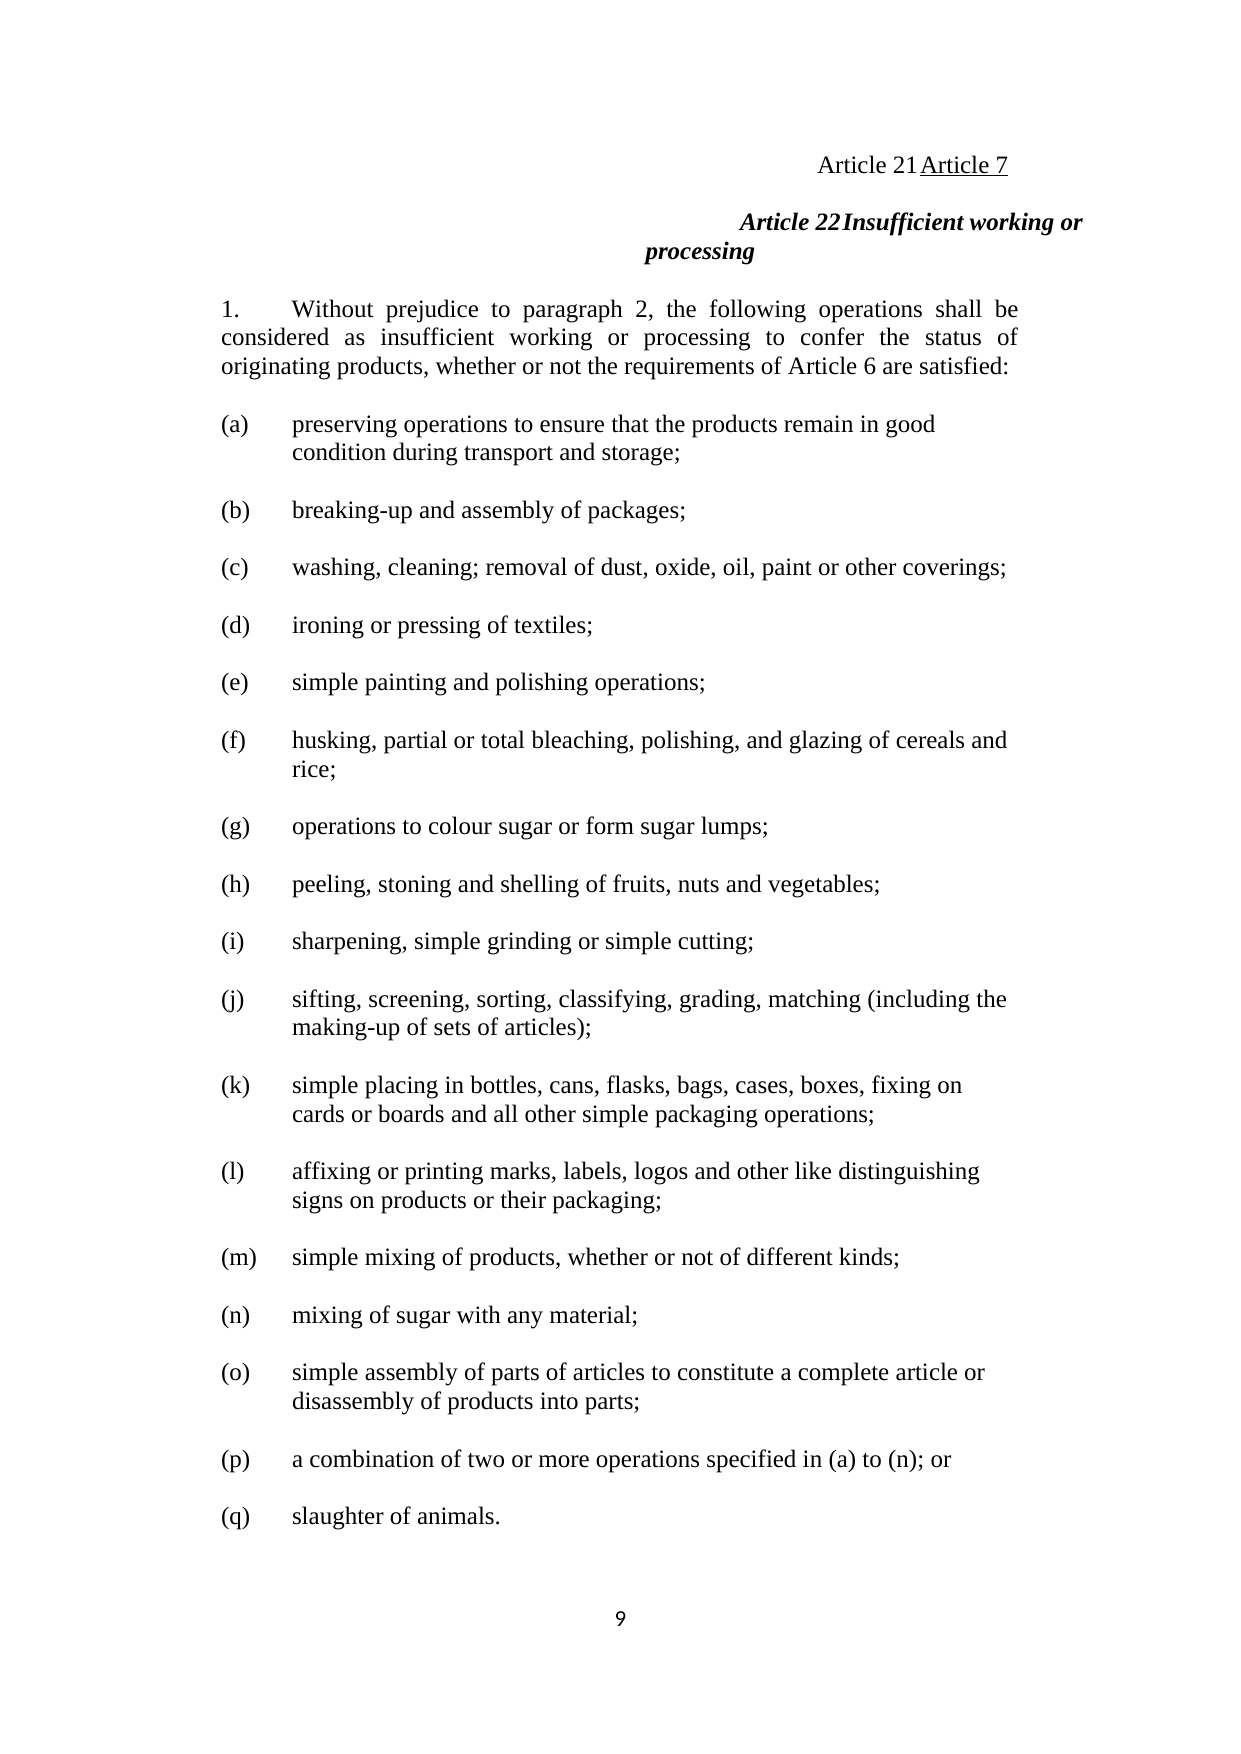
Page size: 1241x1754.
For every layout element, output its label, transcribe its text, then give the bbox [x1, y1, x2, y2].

subtitle Article 7 [312, 150, 1090, 179]
subtitle Insufficient working or processing [312, 207, 1090, 265]
list a combination of two or more operations specified in (a) to (n); or [221, 1444, 1090, 1472]
list simple placing in bottles, cans, flasks, bags, cases, boxes, fixing on cards or boards and all other simple packaging operations; [221, 1070, 1019, 1127]
list sharpening, simple grinding or simple cutting; [221, 926, 1090, 955]
list washing, cleaning; removal of dust, oxide, oil, paint or other coverings; [221, 552, 1090, 581]
list ironing or pressing of textiles; [221, 610, 1090, 639]
list peeling, stoning and shelling of fruits, nuts and vegetables; [221, 869, 1090, 897]
list breaking-up and assembly of packages; [221, 495, 1090, 524]
list simple assembly of parts of articles to constitute a complete article or disassembly of products into parts; [221, 1357, 1090, 1415]
list sifting, screening, sorting, classifying, grading, matching (including the making-up of sets of articles); [221, 984, 1019, 1041]
list affixing or printing marks, labels, logos and other like distinguishing signs on products or their packaging; [221, 1156, 1019, 1214]
list Without prejudice to paragraph 2, the following operations shall be considered as insufficient working or processing to confer the status of originating products, whether or not the requirements of Article 6 are satisfied: [221, 294, 1019, 380]
list preserving operations to ensure that the products remain in good condition during transport and storage; [221, 409, 1019, 466]
list slaughter of animals. [221, 1501, 1090, 1530]
list operations to colour sugar or form sugar lumps; [221, 811, 1090, 840]
list husking, partial or total bleaching, polishing, and glazing of cereals and rice; [221, 725, 1019, 782]
list simple mixing of products, whether or not of different kinds; [221, 1242, 1090, 1271]
list mixing of sugar with any material; [221, 1300, 1090, 1329]
list simple painting and polishing operations; [221, 667, 1090, 696]
